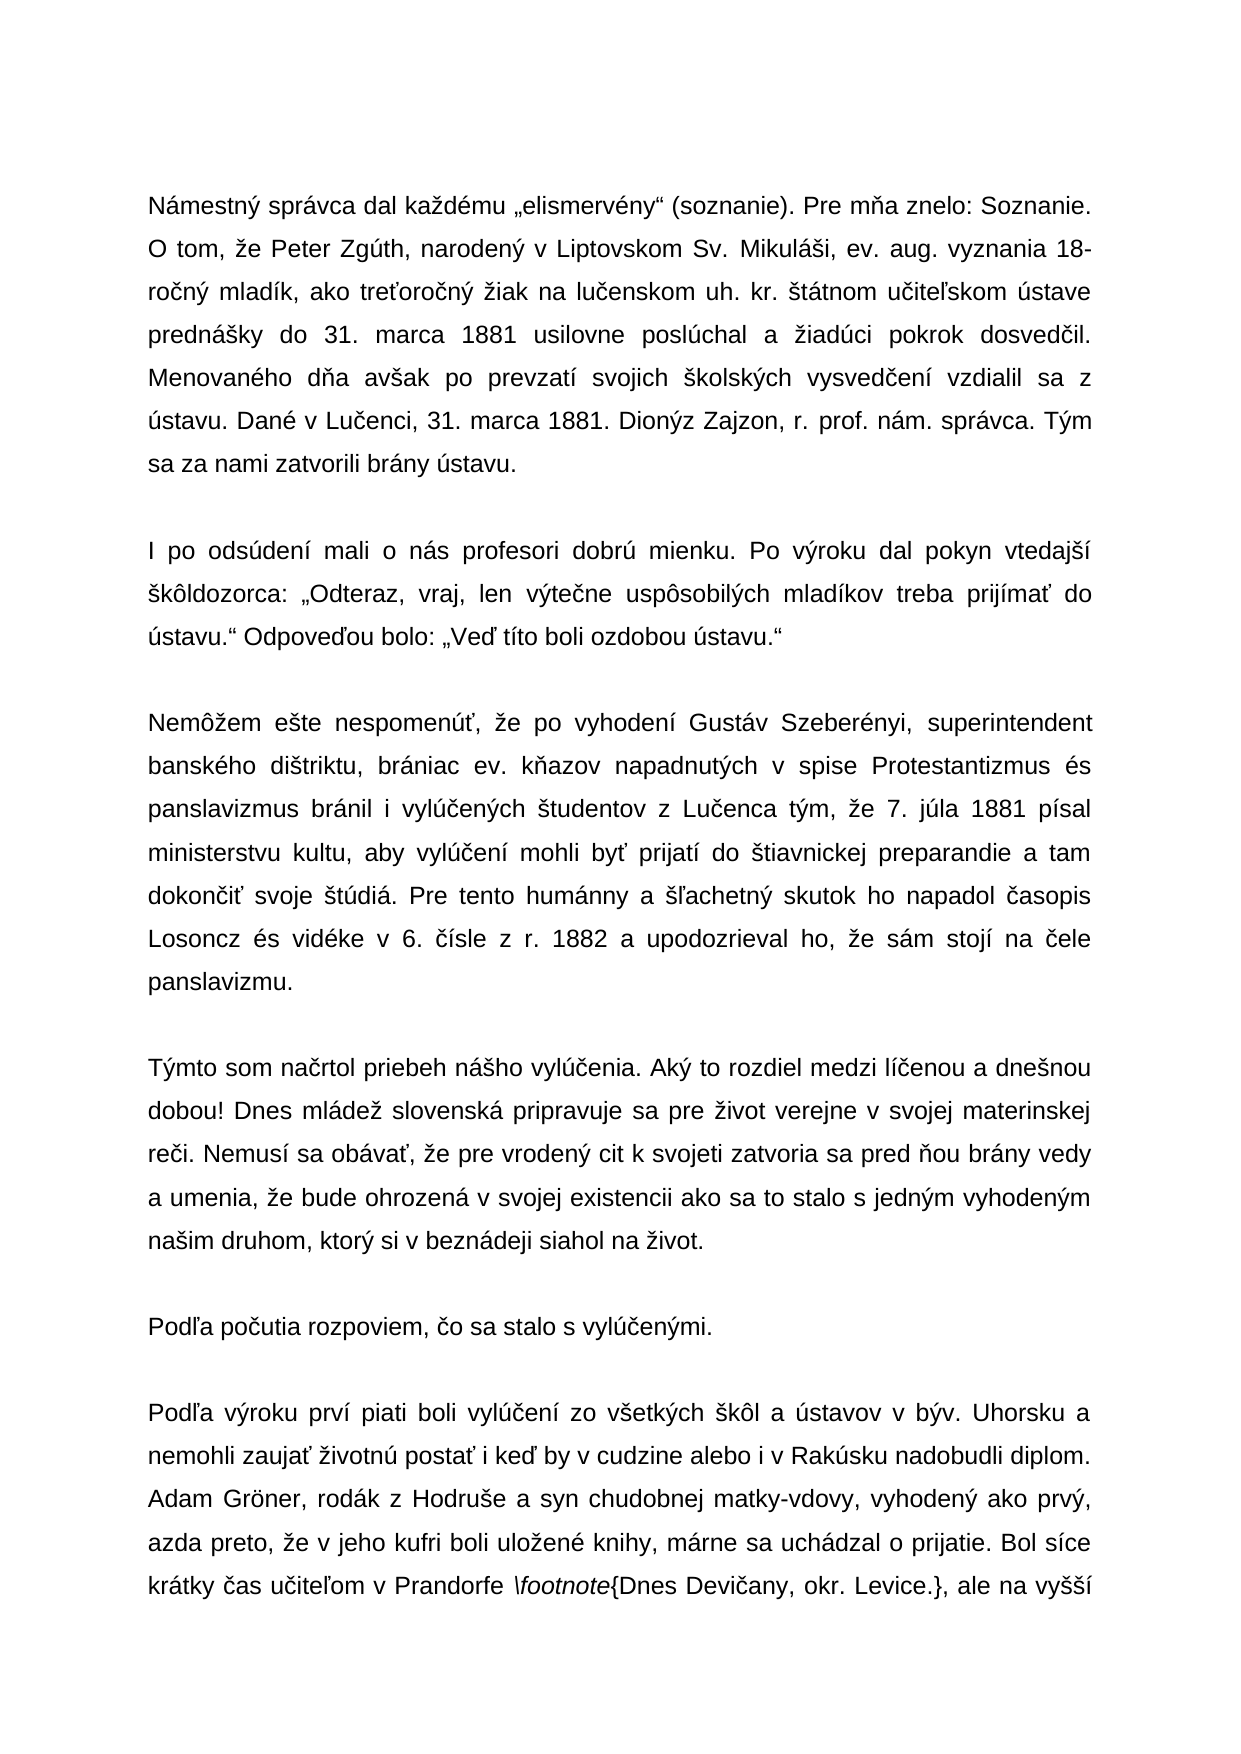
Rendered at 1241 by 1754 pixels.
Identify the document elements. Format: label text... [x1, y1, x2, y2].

text Námestný správca dal každému „elismervény“ (soznanie). Pre mňa znelo: Soznanie. O tom, že Peter Zgúth, narodený v Liptovskom Sv. Mikuláši, ev. aug. vyznania 18-ročný mladík, ako treťoročný žiak na lučenskom uh. kr. štátnom učiteľskom ústave prednášky do 31. marca 1881 usilovne poslúchal a žiadúci pokrok dosvedčil. Menovaného dňa avšak po prevzatí svojich školských vysvedčení vzdialil sa z ústavu. Dané v Lučenci, 31. marca 1881. Dionýz Zajzon, r. prof. nám. správca. Tým sa za nami zatvorili brány ústavu. [148, 191, 1093, 478]
text Týmto som načrtol priebeh nášho vylúčenia. Aký to rozdiel medzi líčenou a dnešnou dobou! Dnes mládež slovenská pripravuje sa pre život verejne v svojej materinskej reči. Nemusí sa obávať, že pre vrodený cit k svojeti zatvoria sa pred ňou brány vedy a umenia, že bude ohrozená v svojej existencii ako sa to stalo s jedným vyhodeným našim druhom, ktorý si v beznádeji siahol na život. [148, 1053, 1093, 1254]
text Nemôžem ešte nespomenúť, že po vyhodení Gustáv Szeberényi, superintendent banského dištriktu, brániac ev. kňazov napadnutých v spise Protestantizmus és panslavizmus bránil i vylúčených študentov z Lučenca tým, že 7. júla 1881 písal ministerstvu kultu, aby vylúčení mohli byť prijatí do štiavnickej preparandie a tam dokončiť svoje štúdiá. Pre tento humánny a šľachetný skutok ho napadol časopis Losoncz és vidéke v 6. čísle z r. 1882 a upodozrieval ho, že sám stojí na čele panslavizmu. [148, 708, 1093, 996]
text I po odsúdení mali o nás profesori dobrú mienku. Po výroku dal pokyn vtedajší škôldozorca: „Odteraz, vraj, len výtečne uspôsobilých mladíkov treba prijímať do ústavu.“ Odpoveďou bolo: „Veď títo boli ozdobou ústavu.“ [148, 536, 1093, 651]
text Podľa počutia rozpoviem, čo sa stalo s vylúčenými. [148, 1312, 1093, 1341]
text Podľa výroku prví piati boli vylúčení zo všetkých škôl a ústavov v býv. Uhorsku a nemohli zaujať životnú postať i keď by v cudzine alebo i v Rakúsku nadobudli diplom. Adam Gröner, rodák z Hodruše a syn chudobnej matky-vdovy, vyhodený ako prvý, azda preto, že v jeho kufri boli uložené knihy, márne sa uchádzal o prijatie. Bol síce krátky čas učiteľom v Prandorfe \footnote{Dnes Devičany, okr. Levice.}, ale na vyšší [148, 1398, 1093, 1599]
